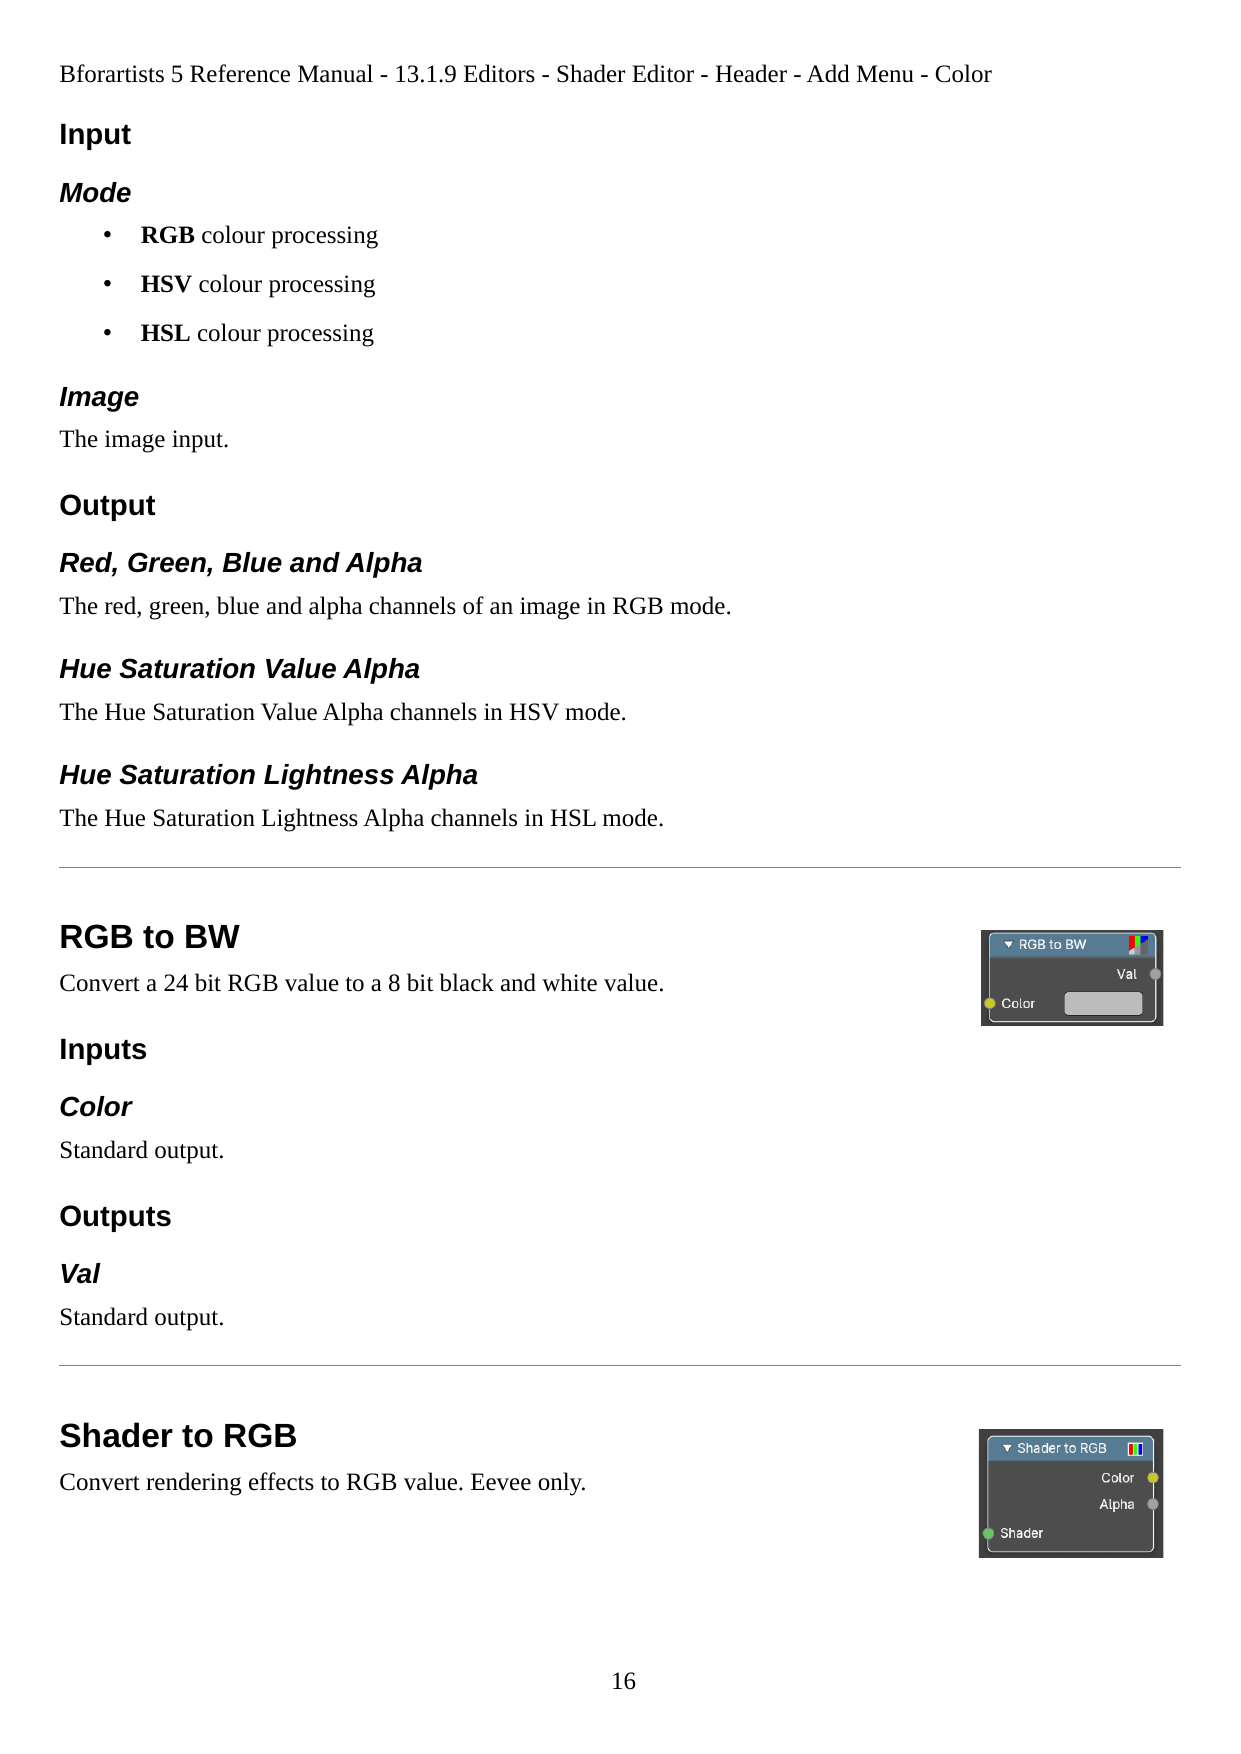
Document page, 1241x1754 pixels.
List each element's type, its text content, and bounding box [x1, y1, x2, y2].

subtitle Hue Saturation Value Alpha [59, 653, 1181, 685]
picture [978, 1429, 1164, 1558]
text Standard output. [59, 1135, 1181, 1164]
text The red, green, blue and alpha channels of an image in RGB mode. [59, 591, 1181, 620]
list HSV colour processing [103, 269, 1181, 298]
text Standard output. [59, 1302, 1181, 1331]
subtitle RGB to BW [59, 917, 1181, 956]
subtitle Inputs [59, 1032, 1181, 1066]
text The image input. [59, 424, 1181, 453]
subtitle Hue Saturation Lightness Alpha [59, 759, 1181, 791]
subtitle Output [59, 488, 1181, 522]
text Convert rendering effects to RGB value. Eevee only. [59, 1467, 978, 1496]
subtitle Outputs [59, 1199, 1181, 1232]
list RGB colour processing [103, 220, 1181, 249]
subtitle Val [59, 1257, 1181, 1289]
subtitle Red, Green, Blue and Alpha [59, 547, 1181, 579]
subtitle Shader to RGB [59, 1416, 1181, 1454]
subtitle Input [59, 117, 1181, 151]
subtitle Mode [59, 176, 1181, 208]
text The Hue Saturation Value Alpha channels in HSV mode. [59, 697, 1181, 726]
text The Hue Saturation Lightness Alpha channels in HSL mode. [59, 803, 1181, 832]
subtitle Image [59, 380, 1181, 412]
list HSL colour processing [103, 318, 1181, 347]
text Convert a 24 bit RGB value to a 8 bit black and white value. [59, 968, 981, 997]
subtitle Color [59, 1091, 1181, 1123]
picture [981, 930, 1164, 1026]
